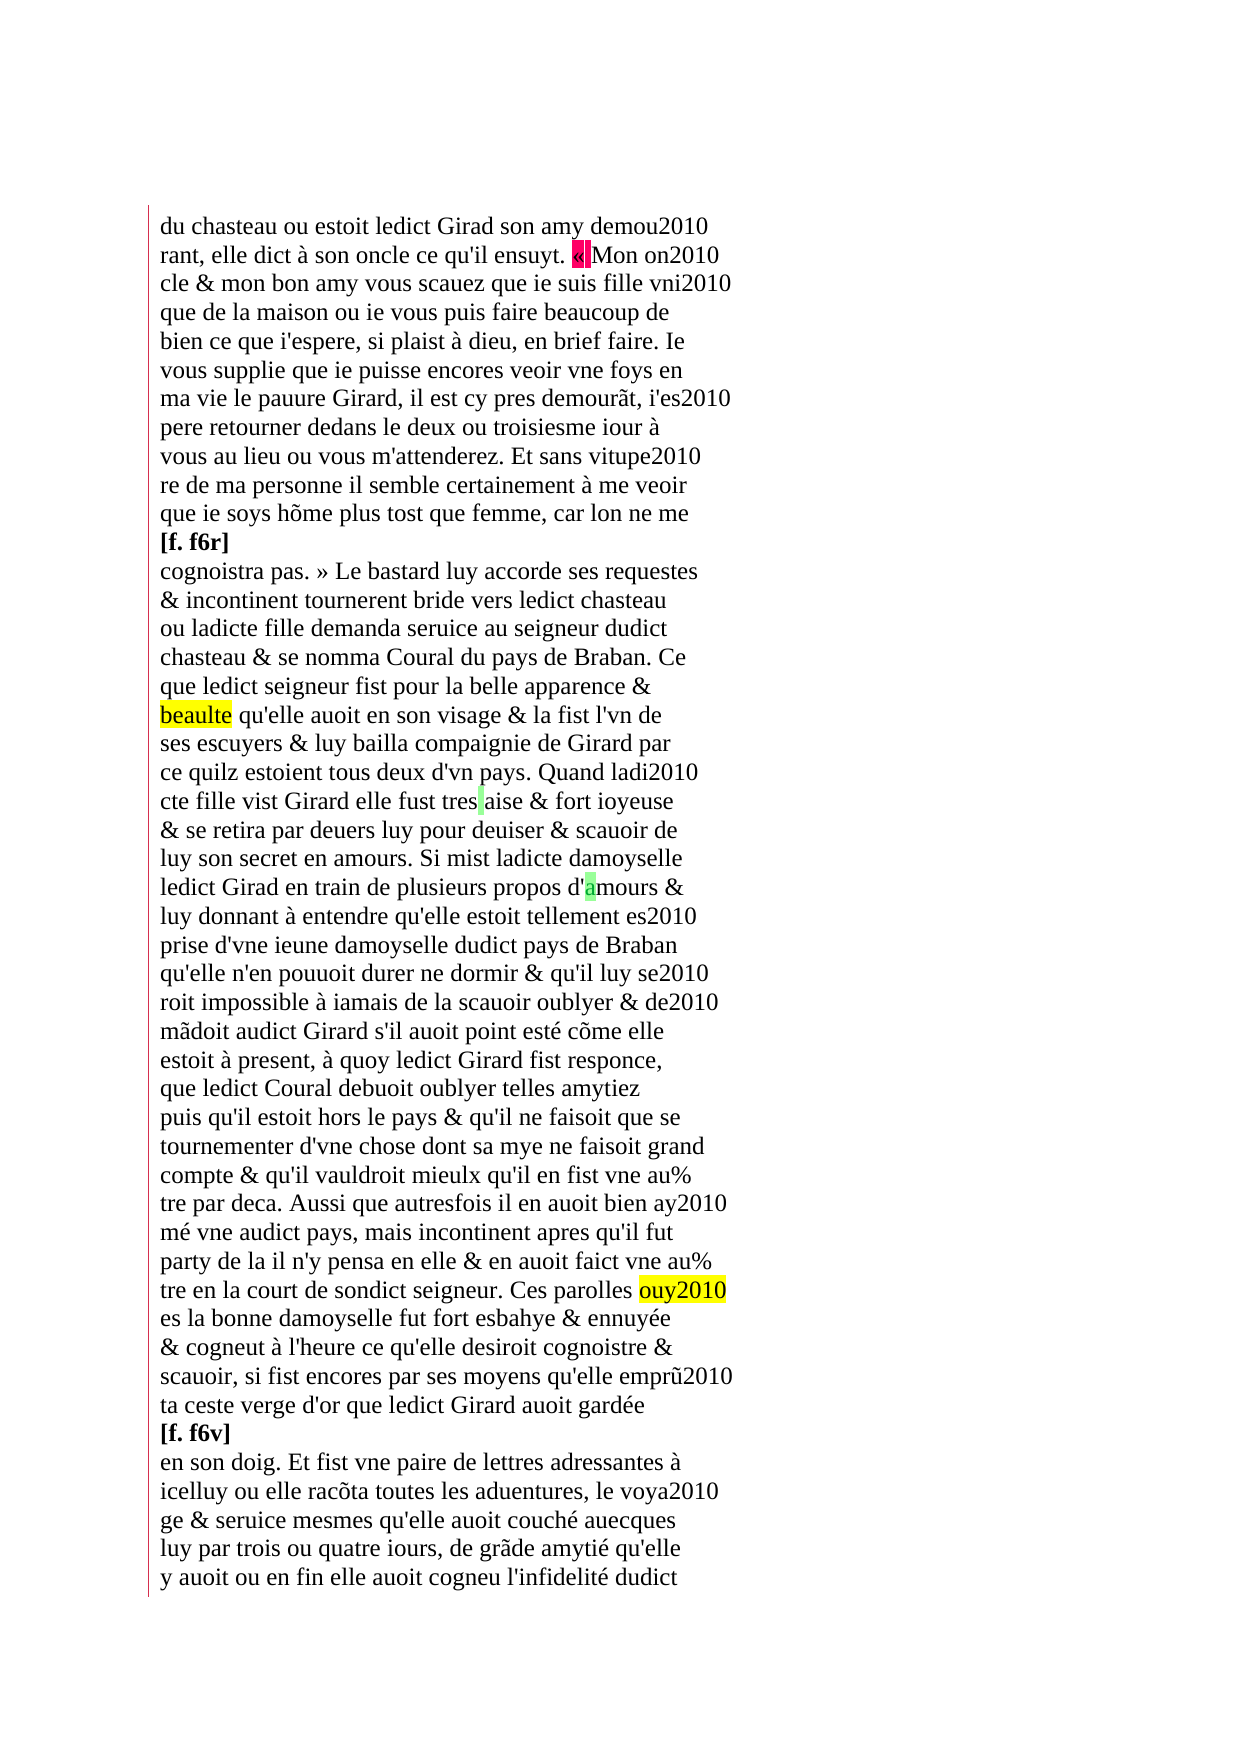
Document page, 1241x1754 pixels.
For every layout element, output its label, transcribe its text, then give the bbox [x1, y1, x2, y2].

text du chasteau ou estoit ledict Girad son amy demou2010 rant, elle dict à son oncle ce qu'il ensuyt. « Mon on2010 cle & mon bon amy vous scauez que ie suis fille vni2010 que de la maison ou ie vous puis faire beaucoup de bien ce que i'espere, si plaist à dieu, en brief faire. Ie vous supplie que ie puisse encores veoir vne foys en ma vie le pauure Girard, il est cy pres demourãt, i'es2010 pere retourner dedans le deux ou troisiesme iour à vous au lieu ou vous m'attenderez. Et sans vitupe2010 re de ma personne il semble certainement à me veoir que ie soys hõme plus tost que femme, car lon ne me [f. f6r] cognoistra pas. » Le bastard luy accorde ses requestes & incontinent tournerent bride vers ledict chasteau ou ladicte fille demanda seruice au seigneur dudict chasteau & se nomma Coural du pays de Braban. Ce que ledict seigneur fist pour la belle apparence & beaulte qu'elle auoit en son visage & la fist l'vn de ses escuyers & luy bailla compaignie de Girard par ce quilz estoient tous deux d'vn pays. Quand ladi2010 cte fille vist Girard elle fust tres aise & fort ioyeuse & se retira par deuers luy pour deuiser & scauoir de luy son secret en amours. Si mist ladicte damoyselle ledict Girad en train de plusieurs propos d'amours & luy donnant à entendre qu'elle estoit tellement es2010 prise d'vne ieune damoyselle dudict pays de Braban qu'elle n'en pouuoit durer ne dormir & qu'il luy se2010 roit impossible à iamais de la scauoir oublyer & de2010 mãdoit audict Girard s'il auoit point esté cõme elle estoit à present, à quoy ledict Girard fist responce, que ledict Coural debuoit oublyer telles amytiez puis qu'il estoit hors le pays & qu'il ne faisoit que se tournementer d'vne chose dont sa mye ne faisoit grand compte & qu'il vauldroit mieulx qu'il en fist vne au% tre par deca. Aussi que autresfois il en auoit bien ay2010 mé vne audict pays, mais incontinent apres qu'il fut party de la il n'y pensa en elle & en auoit faict vne au% tre en la court de sondict seigneur. Ces parolles ouy2010 es la bonne damoyselle fut fort esbahye & ennuyée & cogneut à l'heure ce qu'elle desiroit cognoistre & scauoir, si fist encores par ses moyens qu'elle emprũ2010 ta ceste verge d'or que ledict Girard auoit gardée [f. f6v] en son doig. Et fist vne paire de lettres adressantes à icelluy ou elle racõta toutes les aduentures, le voya2010 ge & seruice mesmes qu'elle auoit couché auecques luy par trois ou quatre iours, de grãde amytié qu'elle y auoit ou en fin elle auoit cogneu l'infidelité dudict [149, 205, 1093, 1597]
